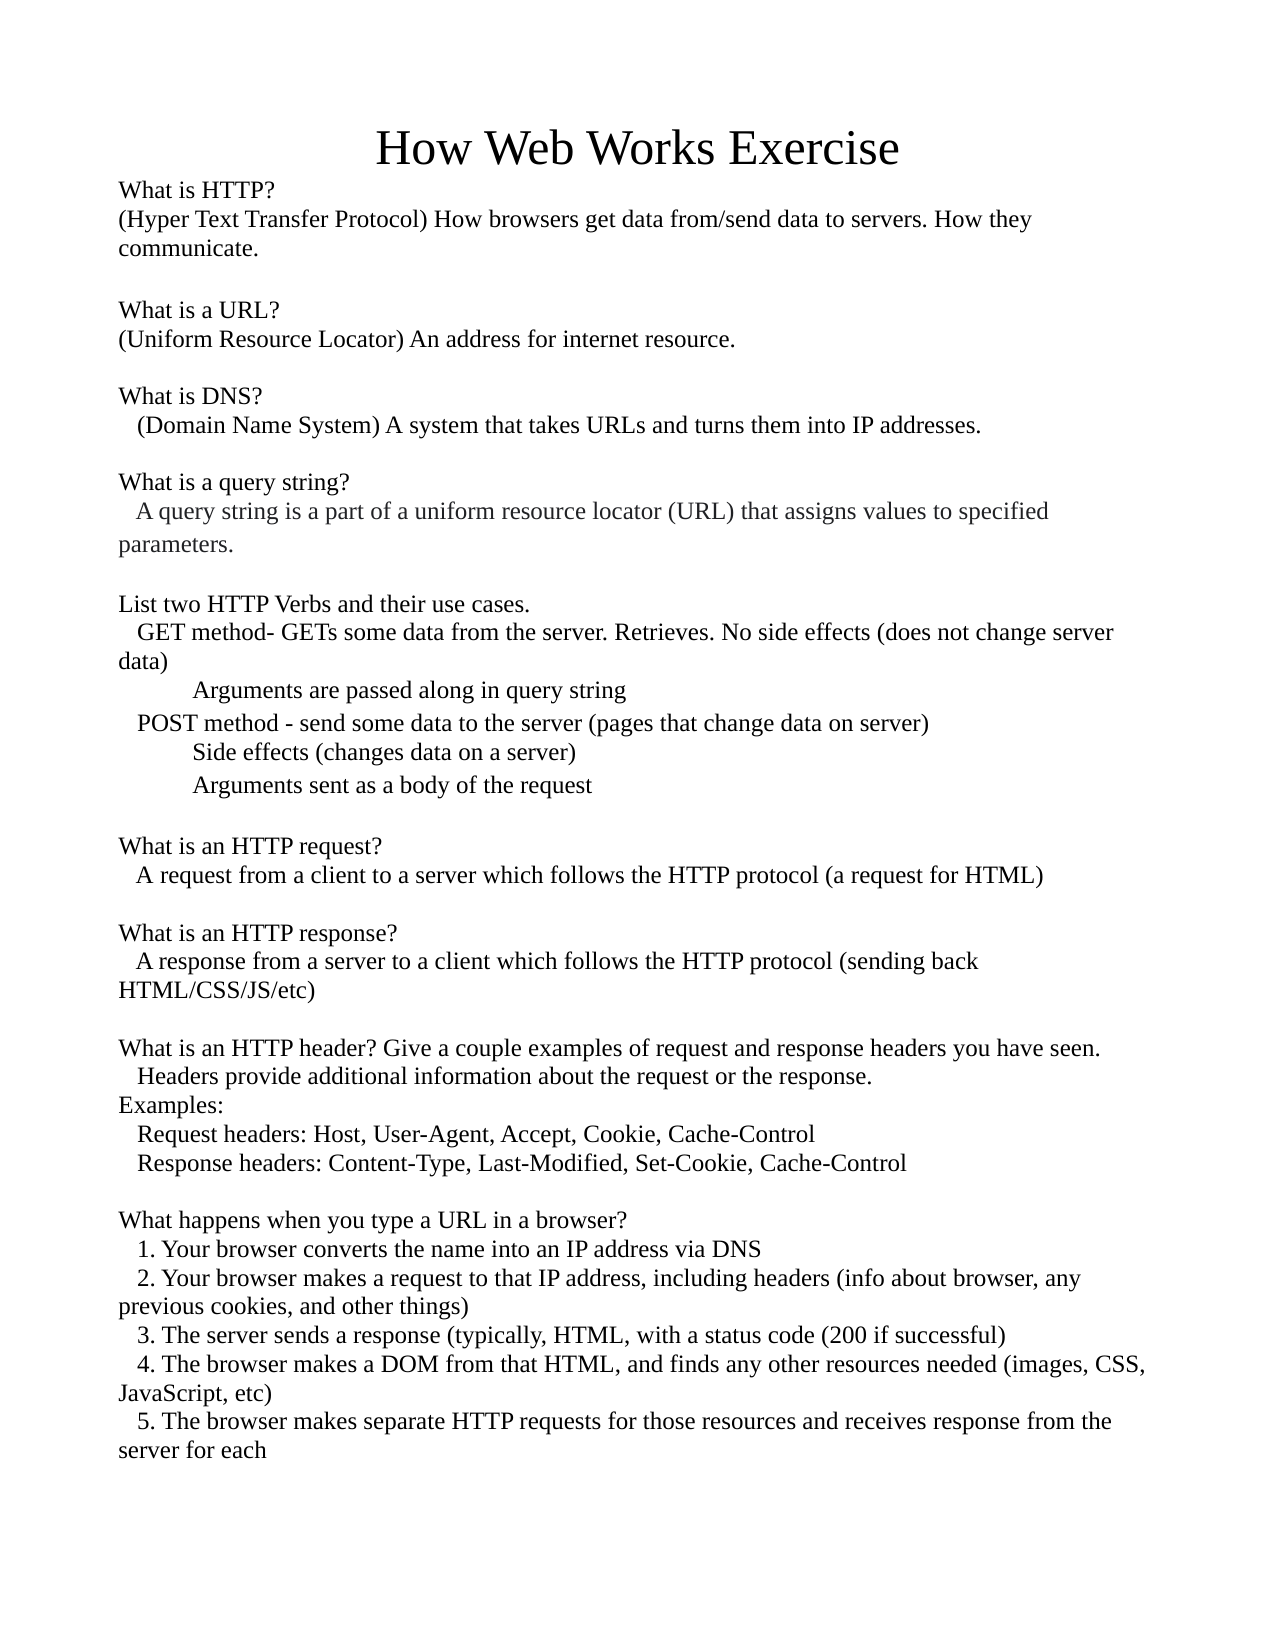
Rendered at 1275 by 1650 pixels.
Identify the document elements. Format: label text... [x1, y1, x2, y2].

text Side effects (changes data on a server) [118, 737, 1157, 765]
subtitle 2. Your browser makes a request to that IP address, including headers (info about browser, any previous cookies, and other things) [118, 1263, 1157, 1320]
subtitle (Hyper Text Transfer Protocol) How browsers get data from/send data to servers. How they communicate. [118, 204, 1157, 262]
subtitle What is a URL? [118, 295, 1157, 324]
subtitle POST method - send some data to the server (pages that change data on server) [118, 708, 1157, 737]
text Arguments are passed along in query string [118, 675, 1157, 704]
subtitle (Uniform Resource Locator) An address for internet resource. [118, 324, 1157, 352]
subtitle What is an HTTP response? [118, 918, 1157, 946]
subtitle A response from a server to a client which follows the HTTP protocol (sending back HTML/CSS/JS/etc) [118, 946, 1157, 1004]
subtitle What is an HTTP header? Give a couple examples of request and response headers you have seen. [118, 1033, 1157, 1061]
subtitle 3. The server sends a response (typically, HTML, with a status code (200 if successful) [118, 1320, 1157, 1349]
text A query string is a part of a uniform resource locator (URL) that assigns values to specified parameters. [118, 496, 1157, 558]
subtitle 4. The browser makes a DOM from that HTML, and finds any other resources needed (images, CSS, JavaScript, etc) [118, 1349, 1157, 1406]
subtitle How Web Works Exercise [118, 118, 1157, 176]
subtitle What happens when you type a URL in a browser? [118, 1205, 1157, 1234]
subtitle (Domain Name System) A system that takes URLs and turns them into IP addresses. [118, 410, 1157, 439]
subtitle Headers provide additional information about the request or the response. [118, 1061, 1157, 1090]
subtitle A request from a client to a server which follows the HTTP protocol (a request for HTML) [118, 860, 1157, 889]
text Arguments sent as a body of the request [118, 770, 1157, 798]
subtitle Examples: [118, 1090, 1157, 1119]
subtitle Request headers: Host, User-Agent, Accept, Cookie, Cache-Control [118, 1119, 1157, 1148]
subtitle List two HTTP Verbs and their use cases. [118, 589, 1157, 617]
subtitle What is a query string? [118, 467, 1157, 496]
subtitle What is DNS? [118, 381, 1157, 410]
subtitle Response headers: Content-Type, Last-Modified, Set-Cookie, Cache-Control [118, 1148, 1157, 1176]
subtitle 5. The browser makes separate HTTP requests for those resources and receives response from the server for each [118, 1406, 1157, 1464]
subtitle What is an HTTP request? [118, 831, 1157, 860]
subtitle What is HTTP? [118, 176, 1157, 204]
subtitle GET method- GETs some data from the server. Retrieves. No side effects (does not change server data) [118, 617, 1157, 675]
subtitle 1. Your browser converts the name into an IP address via DNS [118, 1234, 1157, 1263]
